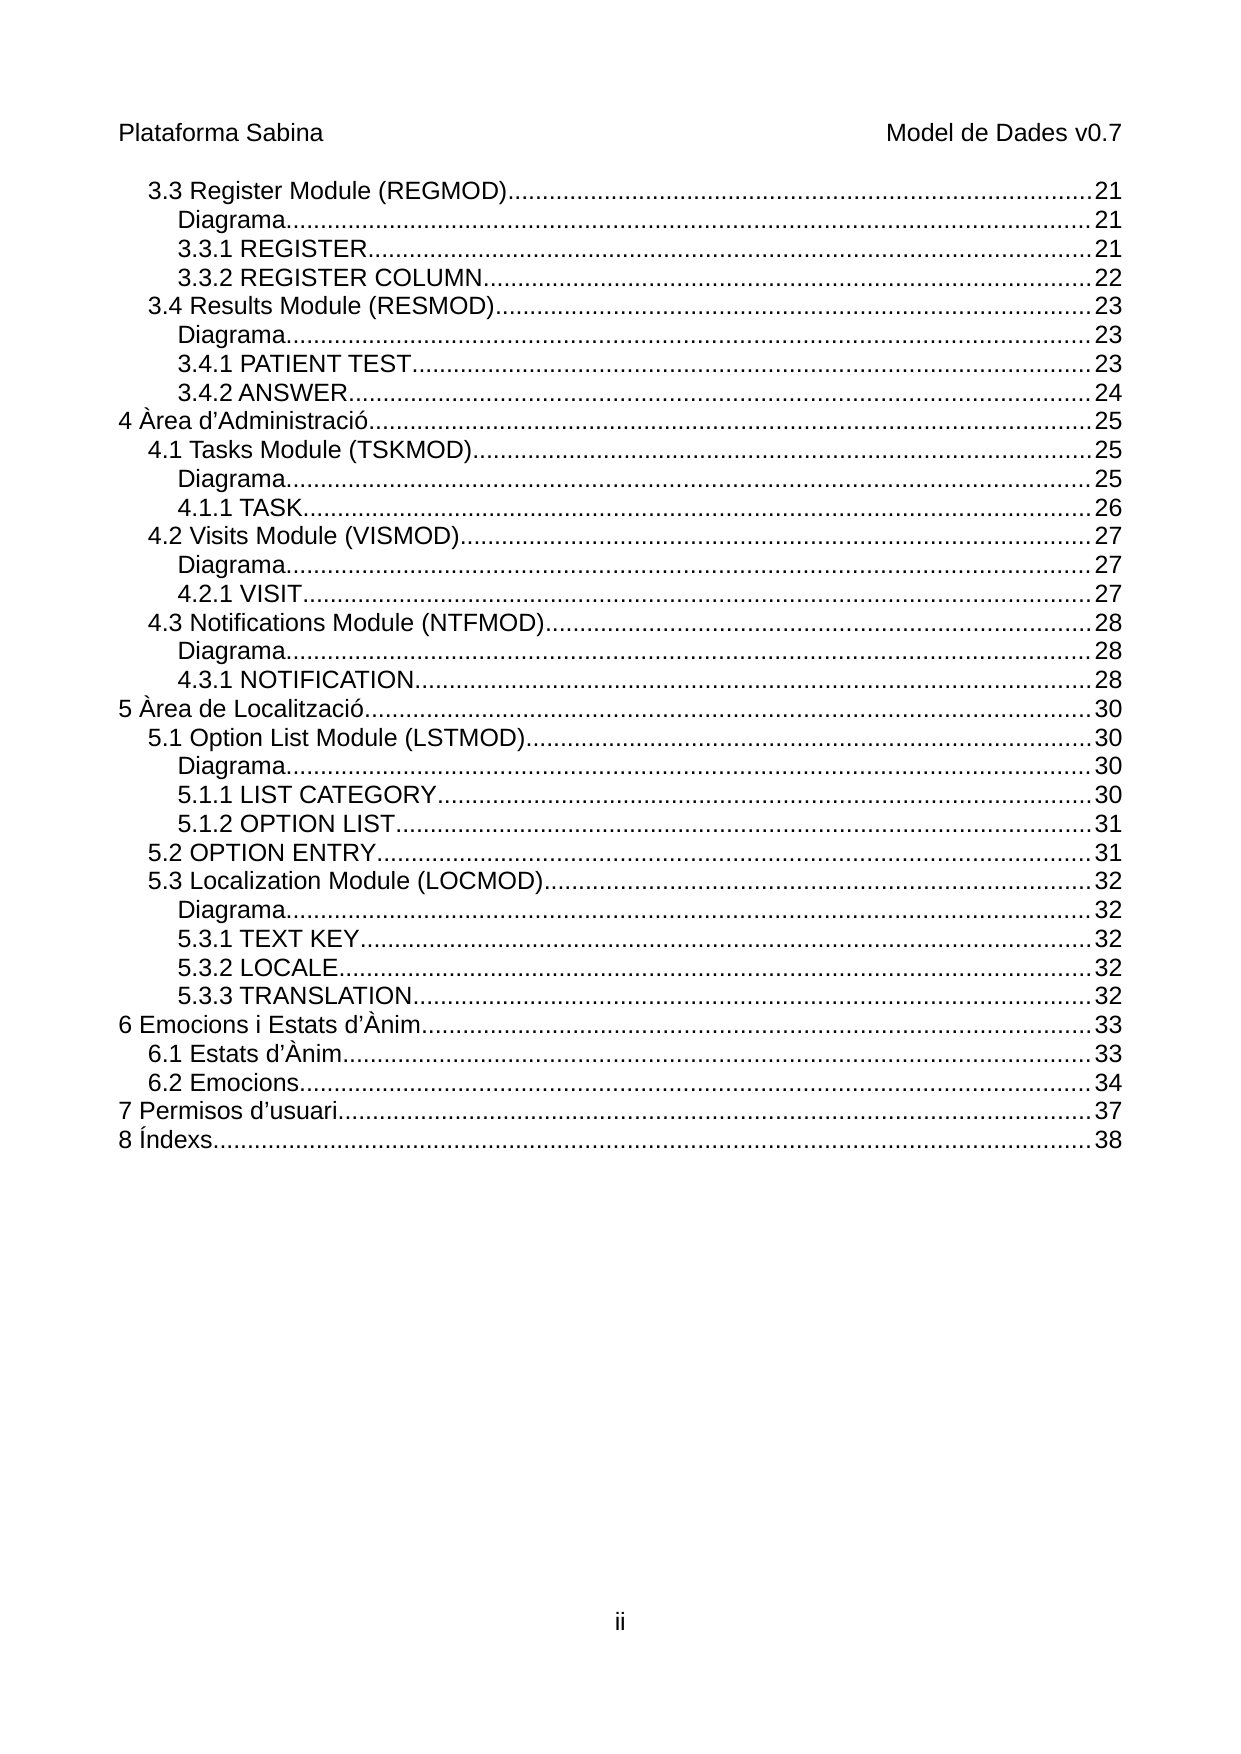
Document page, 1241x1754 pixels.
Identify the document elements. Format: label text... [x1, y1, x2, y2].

text 5.1.1 LIST CATEGORY 30 [177, 780, 1122, 809]
text 4.1 Tasks Module (TSKMOD) 25 [148, 435, 1122, 464]
text 5.1.2 OPTION LIST 31 [177, 809, 1122, 838]
text 6.2 Emocions 34 [148, 1068, 1122, 1096]
text 3.4.2 ANSWER 24 [177, 378, 1122, 406]
text Diagrama 23 [177, 320, 1122, 349]
text 3.3 Register Module (REGMOD) 21 [148, 176, 1122, 205]
text 5.3 Localization Module (LOCMOD) 32 [148, 866, 1122, 895]
text 5.3.3 TRANSLATION 32 [177, 981, 1122, 1010]
text 4.3 Notifications Module (NTFMOD) 28 [148, 608, 1122, 636]
text 3.3.1 REGISTER 21 [177, 234, 1122, 263]
text 3.4 Results Module (RESMOD) 23 [148, 291, 1122, 320]
text Diagrama 32 [177, 895, 1122, 924]
text 3.4.1 PATIENT TEST 23 [177, 349, 1122, 378]
text 5.2 OPTION ENTRY 31 [148, 838, 1122, 866]
text Diagrama 21 [177, 205, 1122, 234]
text Diagrama 25 [177, 464, 1122, 493]
text 3.3.2 REGISTER COLUMN 22 [177, 263, 1122, 291]
text 8 Índexs 38 [118, 1125, 1122, 1154]
text 4.2.1 VISIT 27 [177, 579, 1122, 608]
text 5.1 Option List Module (LSTMOD) 30 [148, 723, 1122, 751]
text Diagrama 28 [177, 636, 1122, 665]
text Diagrama 27 [177, 550, 1122, 579]
text 4.1.1 TASK 26 [177, 493, 1122, 521]
text 5 Àrea de Localització 30 [118, 694, 1122, 723]
text 4.3.1 NOTIFICATION 28 [177, 665, 1122, 694]
text 6.1 Estats d’Ànim 33 [148, 1039, 1122, 1068]
text Diagrama 30 [177, 751, 1122, 780]
text 4 Àrea d’Administració 25 [118, 406, 1122, 435]
text 6 Emocions i Estats d’Ànim 33 [118, 1010, 1122, 1039]
text 4.2 Visits Module (VISMOD) 27 [148, 521, 1122, 550]
text 5.3.2 LOCALE 32 [177, 953, 1122, 981]
text 7 Permisos d’usuari 37 [118, 1096, 1122, 1125]
text 5.3.1 TEXT KEY 32 [177, 924, 1122, 953]
